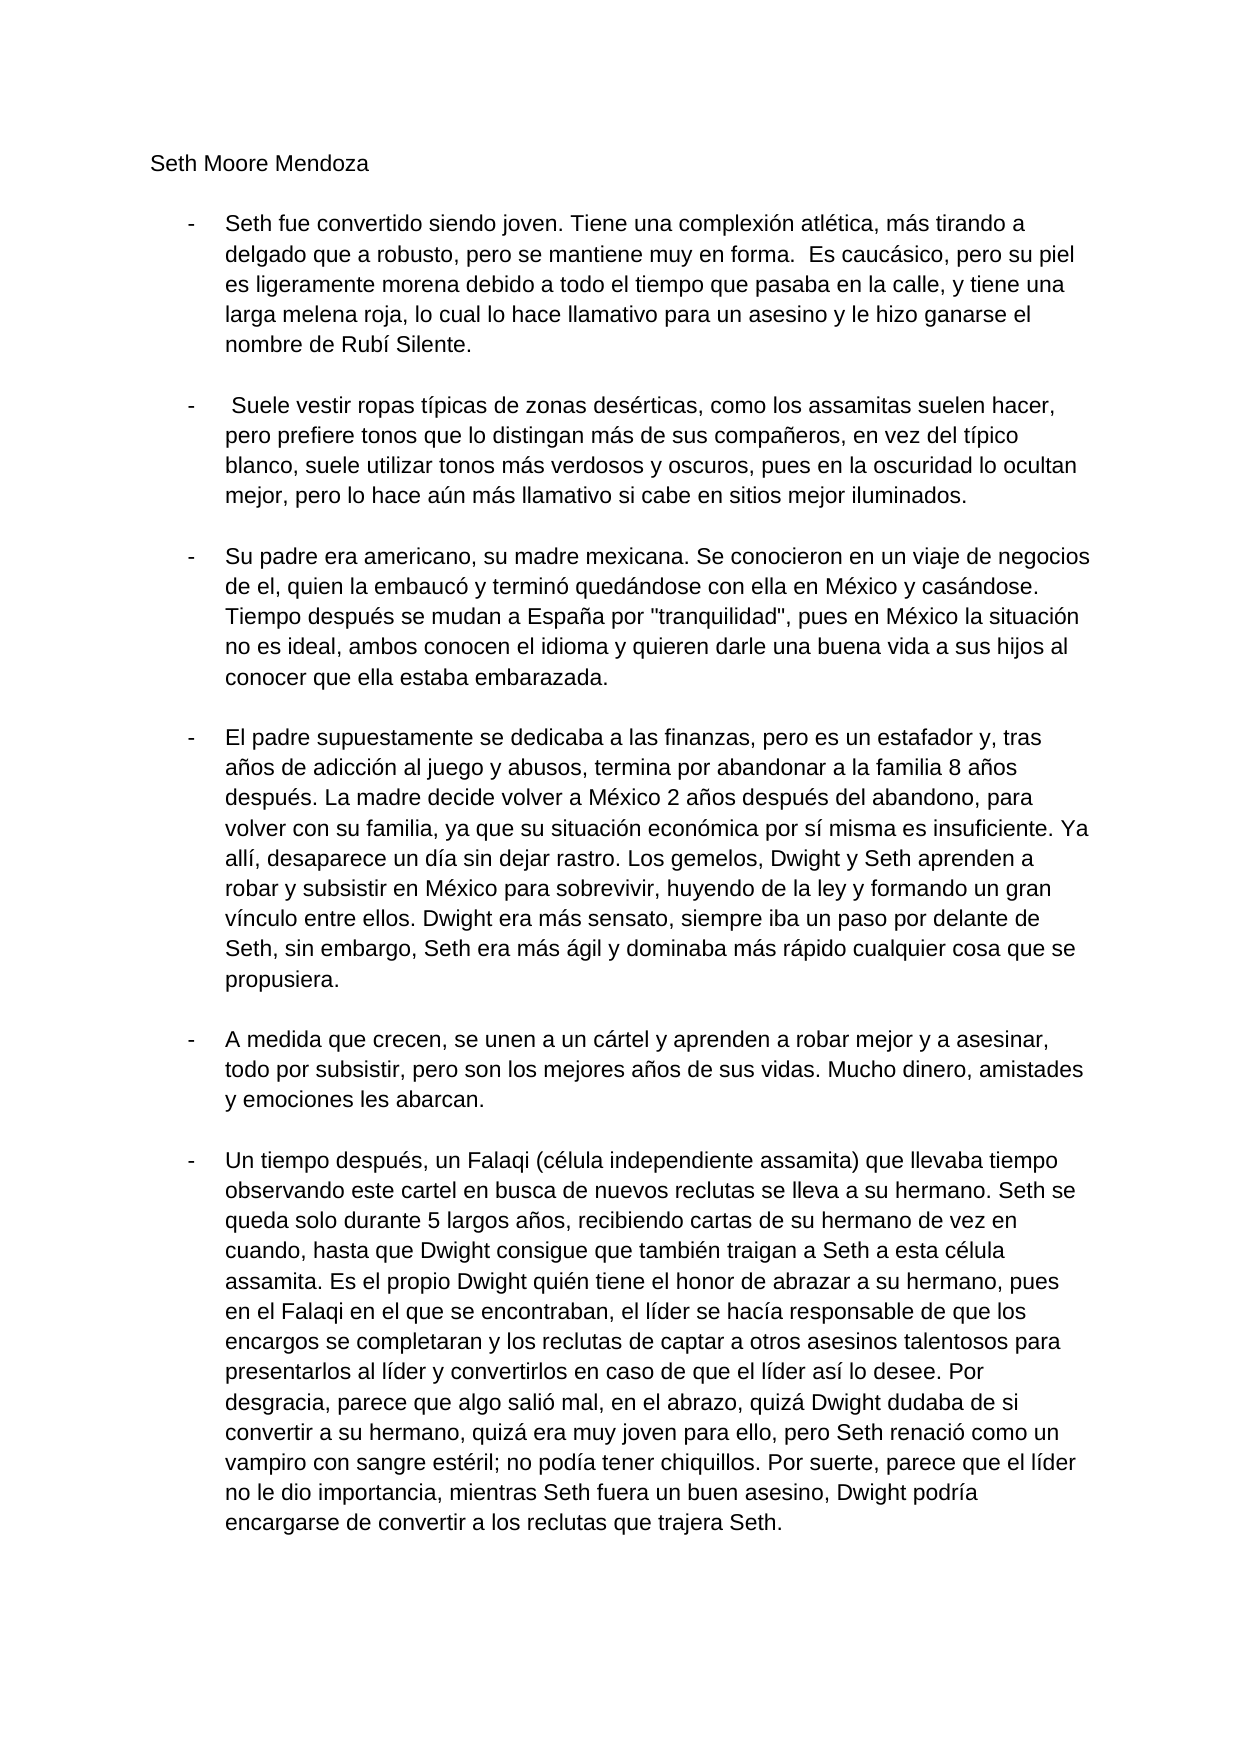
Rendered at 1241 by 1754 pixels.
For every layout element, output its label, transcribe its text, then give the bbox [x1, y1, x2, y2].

list Un tiempo después, un Falaqi (célula independiente assamita) que llevaba tiempo observando este cartel en busca de nuevos reclutas se lleva a su hermano. Seth se queda solo durante 5 largos años, recibiendo cartas de su hermano de vez en cuando, hasta que Dwight consigue que también traigan a Seth a esta célula assamita. Es el propio Dwight quién tiene el honor de abrazar a su hermano, pues en el Falaqi en el que se encontraban, el líder se hacía responsable de que los encargos se completaran y los reclutas de captar a otros asesinos talentosos para presentarlos al líder y convertirlos en caso de que el líder así lo desee. Por desgracia, parece que algo salió mal, en el abrazo, quizá Dwight dudaba de si convertir a su hermano, quizá era muy joven para ello, pero Seth renació como un vampiro con sangre estéril; no podía tener chiquillos. Por suerte, parece que el líder no le dio importancia, mientras Seth fuera un buen asesino, Dwight podría encargarse de convertir a los reclutas que trajera Seth. [187, 1147, 1090, 1536]
list A medida que crecen, se unen a un cártel y aprenden a robar mejor y a asesinar, todo por subsistir, pero son los mejores años de sus vidas. Mucho dinero, amistades y emociones les abarcan. [187, 1026, 1090, 1113]
list Su padre era americano, su madre mexicana. Se conocieron en un viaje de negocios de el, quien la embaucó y terminó quedándose con ella en México y casándose. Tiempo después se mudan a España por "tranquilidad", pues en México la situación no es ideal, ambos conocen el idioma y quieren darle una buena vida a sus hijos al conocer que ella estaba embarazada. [187, 543, 1090, 690]
list Suele vestir ropas típicas de zonas desérticas, como los assamitas suelen hacer, pero prefiere tonos que lo distingan más de sus compañeros, en vez del típico blanco, suele utilizar tonos más verdosos y oscuros, pues en la oscuridad lo ocultan mejor, pero lo hace aún más llamativo si cabe en sitios mejor iluminados. [187, 392, 1090, 509]
text Seth Moore Mendoza [150, 150, 1090, 176]
list Seth fue convertido siendo joven. Tiene una complexión atlética, más tirando a delgado que a robusto, pero se mantiene muy en forma. Es caucásico, pero su piel es ligeramente morena debido a todo el tiempo que pasaba en la calle, y tiene una larga melena roja, lo cual lo hace llamativo para un asesino y le hizo ganarse el nombre de Rubí Silente. [187, 210, 1090, 358]
list El padre supuestamente se dedicaba a las finanzas, pero es un estafador y, tras años de adicción al juego y abusos, termina por abandonar a la familia 8 años después. La madre decide volver a México 2 años después del abandono, para volver con su familia, ya que su situación económica por sí misma es insuficiente. Ya allí, desaparece un día sin dejar rastro. Los gemelos, Dwight y Seth aprenden a robar y subsistir en México para sobrevivir, huyendo de la ley y formando un gran vínculo entre ellos. Dwight era más sensato, siempre iba un paso por delante de Seth, sin embargo, Seth era más ágil y dominaba más rápido cualquier cosa que se propusiera. [187, 724, 1090, 992]
